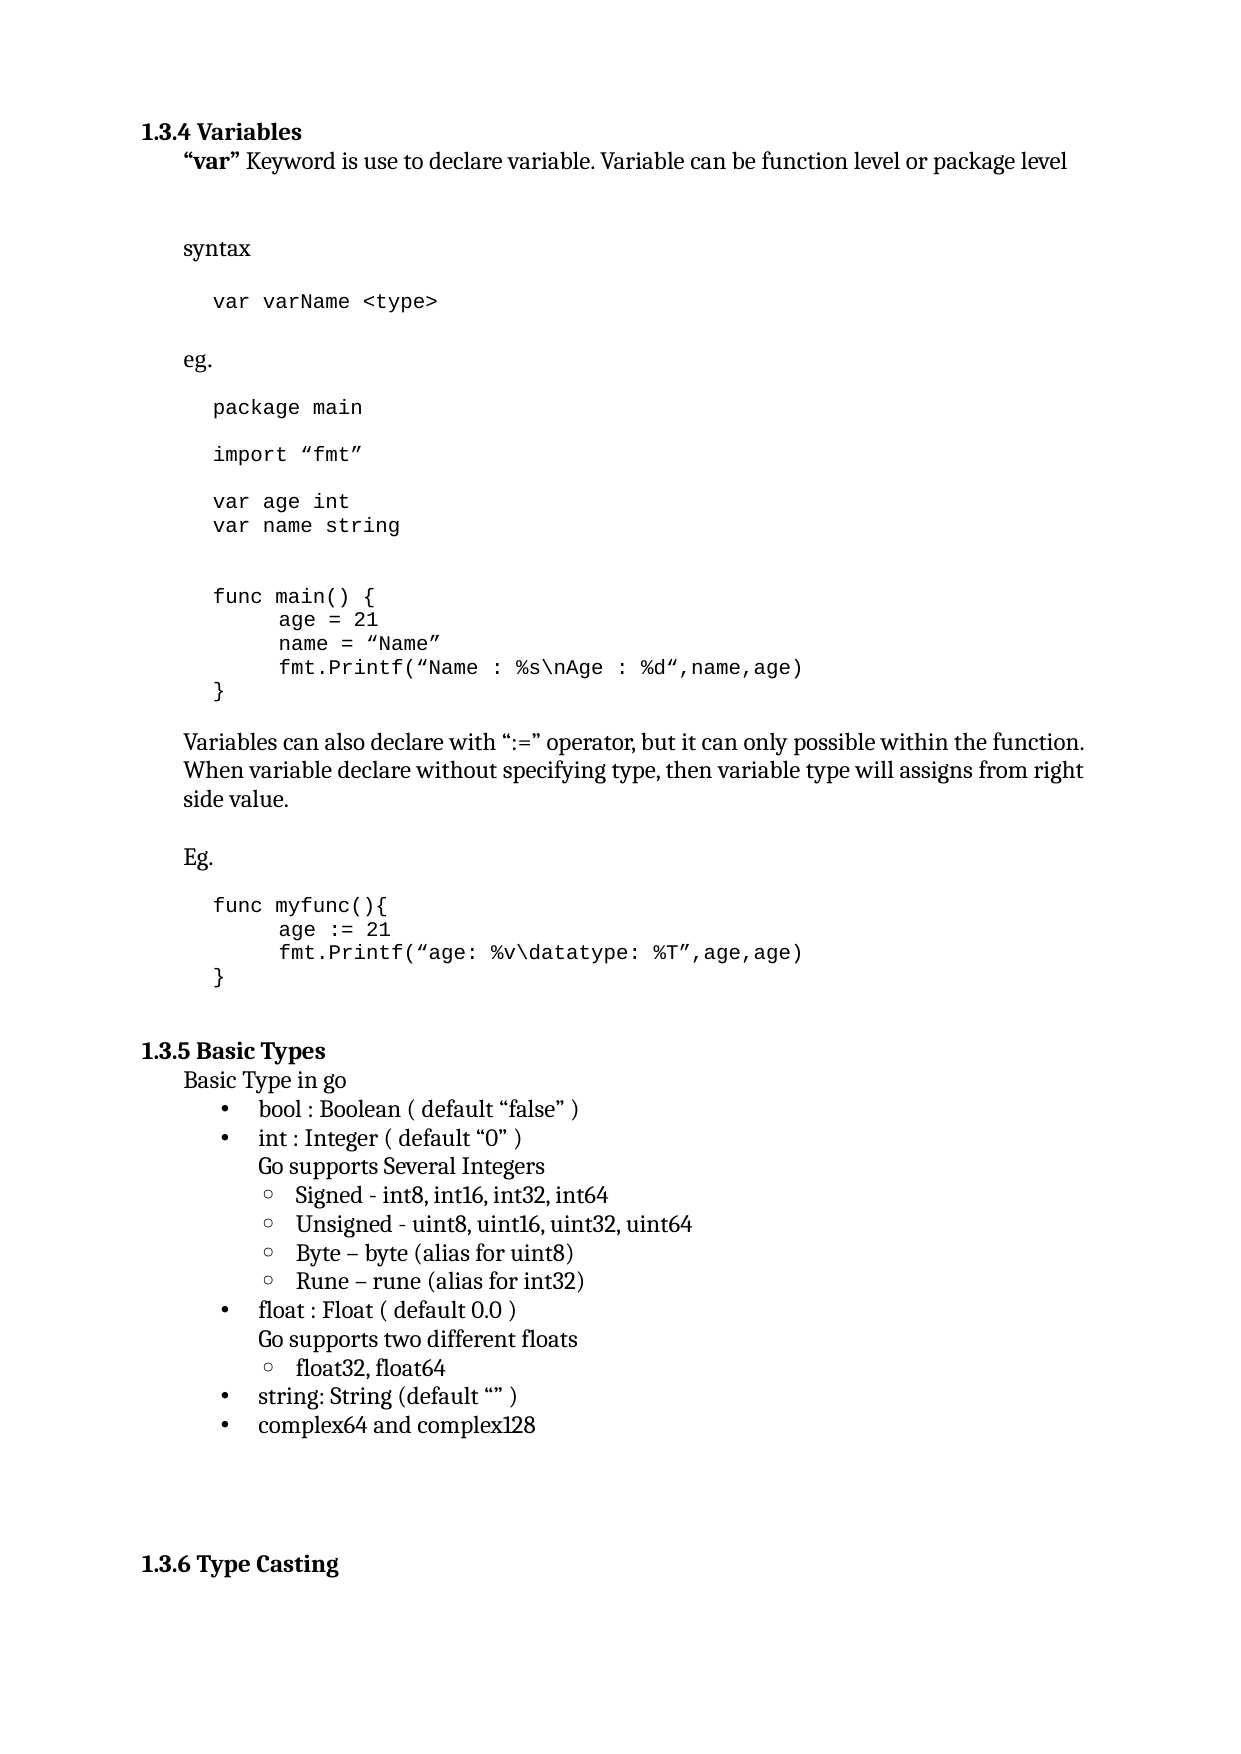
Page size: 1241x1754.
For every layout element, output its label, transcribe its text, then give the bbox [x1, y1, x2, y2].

text var varName <type> [213, 291, 1122, 315]
list complex64 and complex128 [221, 1411, 1122, 1440]
text fmt.Printf(“Name : %s\nAge : %d“,name,age) [213, 657, 1122, 680]
text age := 21 [213, 919, 1122, 942]
list string: String (default “” ) [221, 1382, 1122, 1411]
list Rune – rune (alias for int32) [258, 1267, 1122, 1296]
text var name string [213, 515, 1122, 538]
text import “fmt” [213, 444, 1122, 468]
list Byte – byte (alias for uint8) [258, 1238, 1122, 1267]
text } [213, 680, 1122, 704]
text fmt.Printf(“age: %v\datatype: %T”,age,age) [213, 942, 1122, 966]
text “var” Keyword is use to declare variable. Variable can be function level or package level [183, 147, 1122, 176]
text package main [213, 397, 1122, 420]
list Signed - int8, int16, int32, int64 [258, 1181, 1122, 1210]
text var age int [213, 491, 1122, 515]
list Unsigned - uint8, uint16, uint32, uint64 [258, 1210, 1122, 1238]
text Variables can also declare with “:=” operator, but it can only possible within the function. When variable declare without specifying type, then variable type will assigns from right side value. [183, 728, 1122, 814]
text func myfunc(){ [213, 895, 1122, 919]
text Basic Type in go [183, 1066, 1122, 1095]
text syntax [183, 233, 1122, 263]
text } [213, 966, 1122, 990]
text age = 21 [213, 609, 1122, 633]
list int : Integer ( default “0” ) Go supports Several Integers [221, 1123, 1122, 1181]
list float : Float ( default 0.0 ) Go supports two different floats [221, 1296, 1122, 1353]
text 1.3.5 Basic Types [142, 1037, 1122, 1066]
text Eg. [183, 843, 1122, 871]
list bool : Boolean ( default “false” ) [221, 1095, 1122, 1123]
text eg. [183, 344, 1122, 373]
text func main() { [213, 586, 1122, 609]
text name = “Name” [213, 633, 1122, 657]
list float32, float64 [258, 1353, 1122, 1382]
text 1.3.6 Type Casting [142, 1550, 1122, 1579]
text 1.3.4 Variables [142, 118, 1122, 147]
